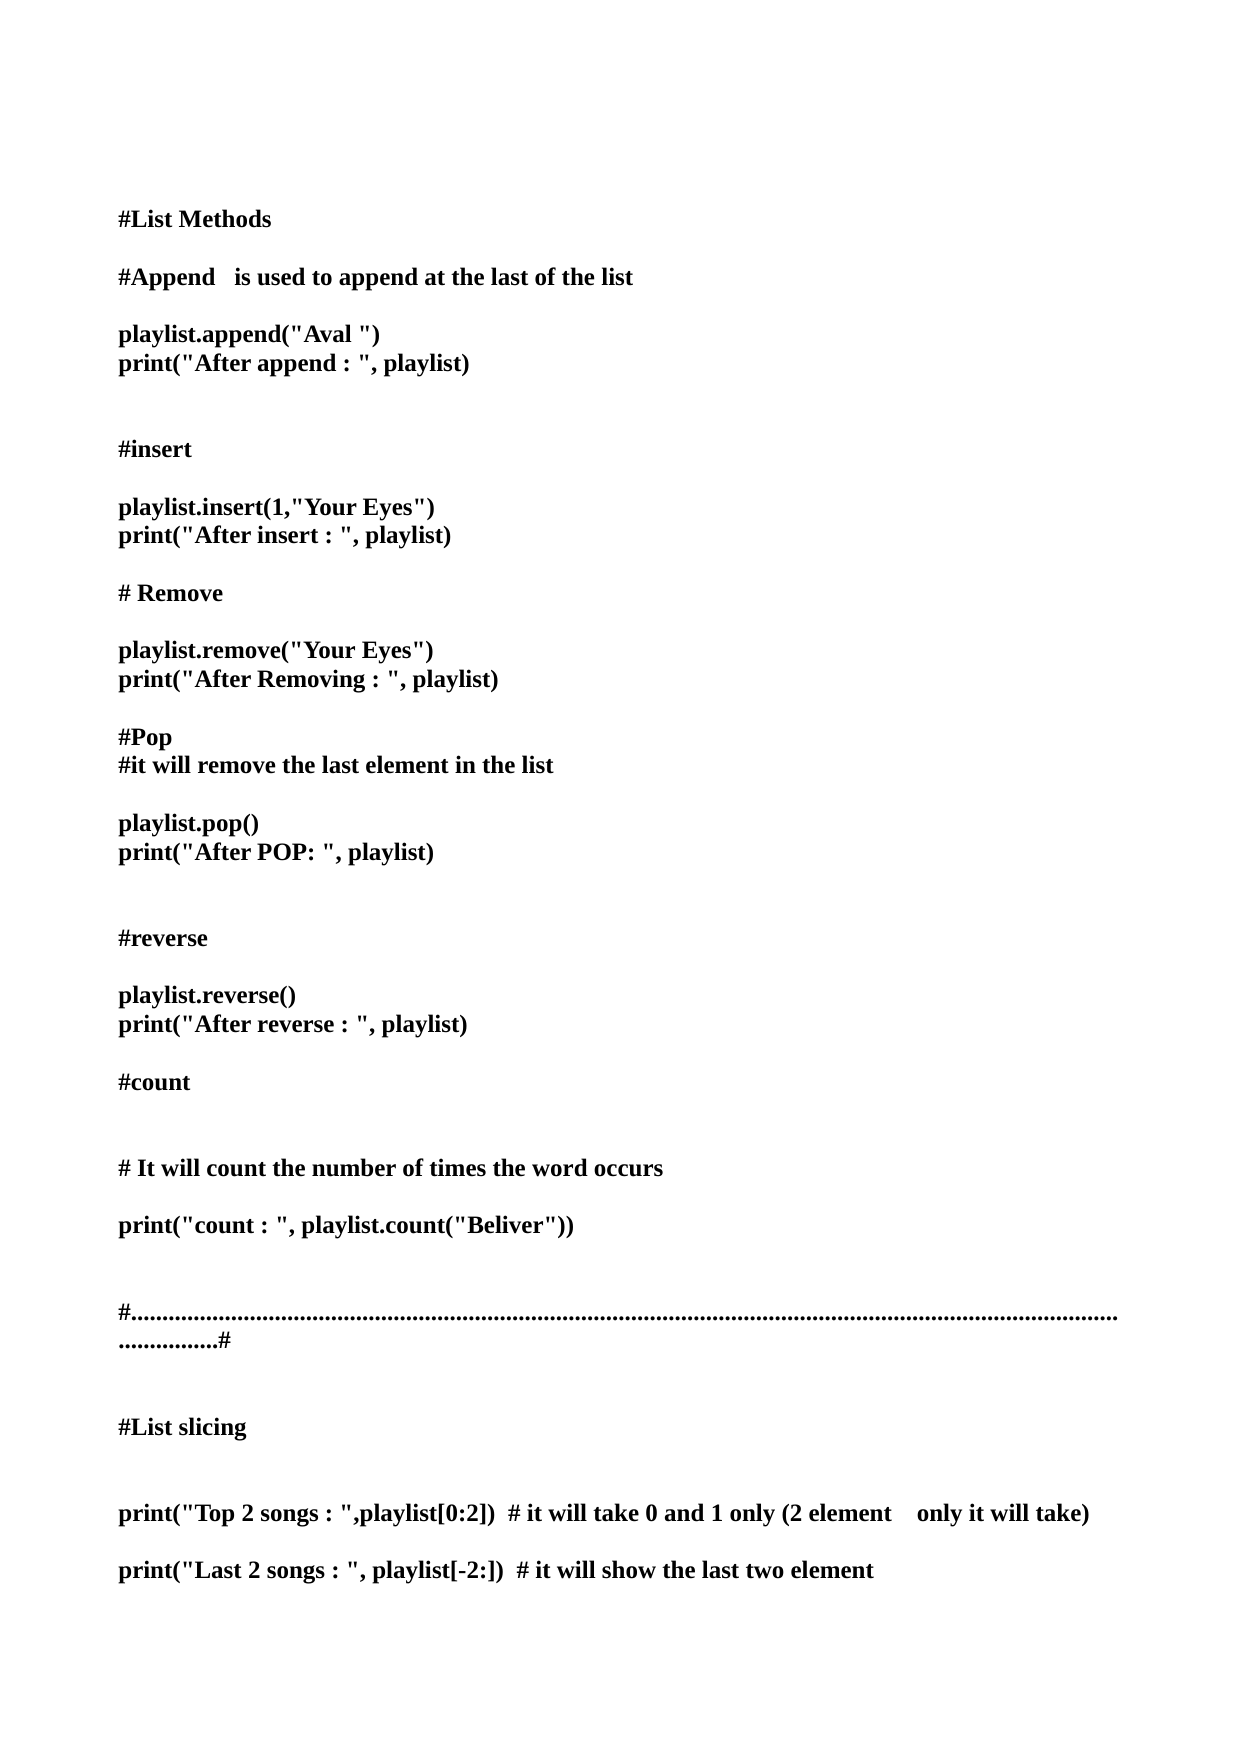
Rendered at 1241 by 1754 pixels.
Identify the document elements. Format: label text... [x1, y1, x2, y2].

text # Remove [118, 578, 1122, 607]
text #count [118, 1067, 1122, 1096]
text #Append is used to append at the last of the list [118, 262, 1122, 291]
text print("After Removing : ", playlist) [118, 664, 1122, 693]
text playlist.insert(1,"Your Eyes") [118, 492, 1122, 521]
text #..............................................................................................................................................................................# [118, 1297, 1122, 1354]
text #List Methods [118, 204, 1122, 233]
text print("After append : ", playlist) [118, 348, 1122, 377]
text # It will count the number of times the word occurs [118, 1153, 1122, 1182]
text print("Top 2 songs : ",playlist[0:2]) # it will take 0 and 1 only (2 element only it will take) [118, 1498, 1122, 1527]
text #List slicing [118, 1412, 1122, 1441]
text print("After reverse : ", playlist) [118, 1009, 1122, 1038]
text playlist.pop() [118, 808, 1122, 837]
text print("After insert : ", playlist) [118, 521, 1122, 549]
text #insert [118, 434, 1122, 463]
text print("After POP: ", playlist) [118, 837, 1122, 866]
text playlist.remove("Your Eyes") [118, 636, 1122, 664]
text print("Last 2 songs : ", playlist[-2:]) # it will show the last two element [118, 1556, 1122, 1584]
text #reverse [118, 923, 1122, 952]
text playlist.reverse() [118, 981, 1122, 1009]
text print("count : ", playlist.count("Beliver")) [118, 1211, 1122, 1239]
text #Pop [118, 722, 1122, 751]
text playlist.append("Aval ") [118, 319, 1122, 348]
text #it will remove the last element in the list [118, 751, 1122, 779]
